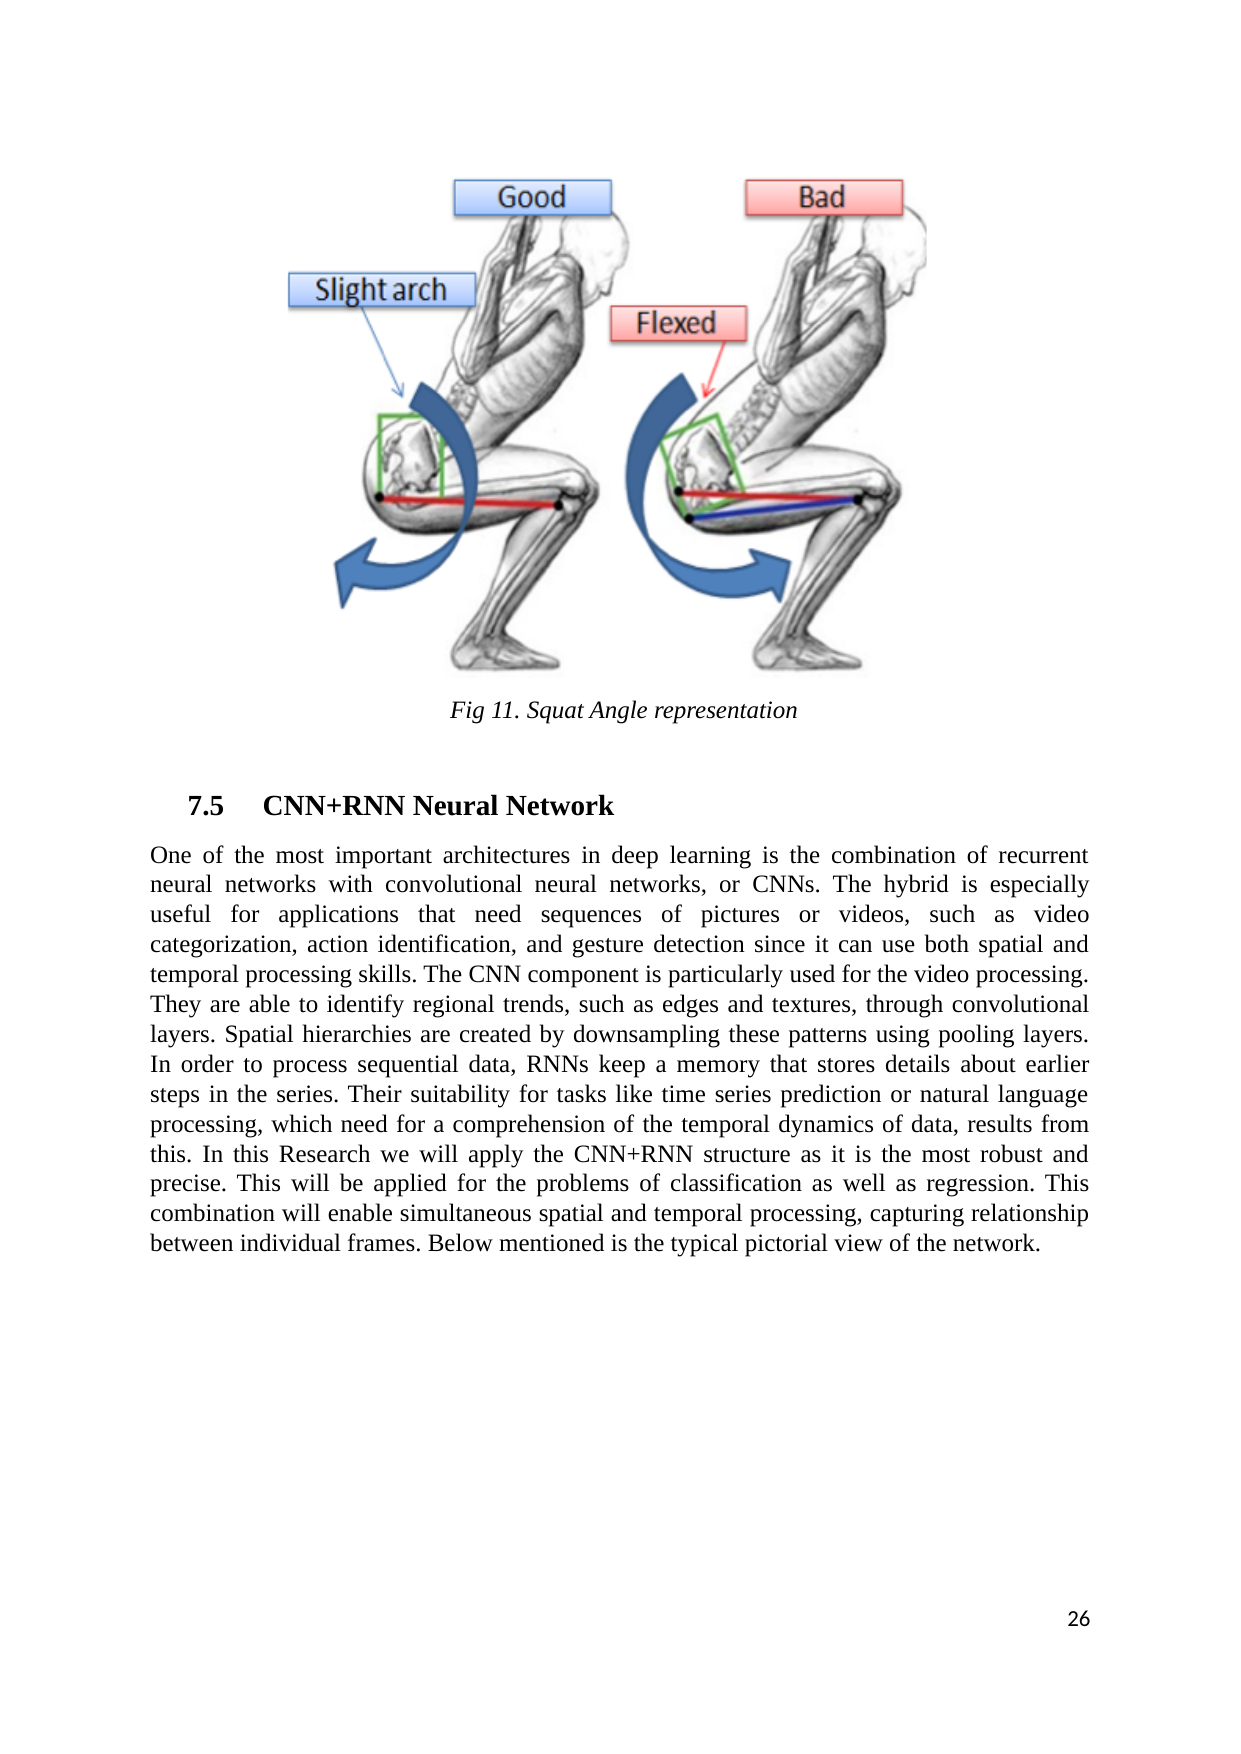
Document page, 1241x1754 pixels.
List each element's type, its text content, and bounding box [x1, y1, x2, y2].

text One of the most important architectures in deep learning is the combination of recurrent neural networks with convolutional neural networks, or CNNs. The hybrid is especially useful for applications that need sequences of pictures or videos, such as video categorization, action identification, and gesture detection since it can use both spatial and temporal processing skills. The CNN component is particularly used for the video processing. They are able to identify regional trends, such as edges and textures, through convolutional layers. Spatial hierarchies are created by downsampling these patterns using pooling layers. In order to process sequential data, RNNs keep a memory that stores details about earlier steps in the series. Their suitability for tasks like time series prediction or natural language processing, which need for a comprehension of the temporal dynamics of data, results from this. In this Research we will apply the CNN+RNN structure as it is the most robust and precise. This will be applied for the problems of classification as well as regression. This combination will enable simultaneous spatial and temporal processing, capturing relationship between individual frames. Below mentioned is the typical pictorial view of the network. [150, 840, 1090, 1257]
list CNN+RNN Neural Network [187, 788, 1090, 822]
text Fig 11. Squat Angle representation [150, 695, 1090, 724]
